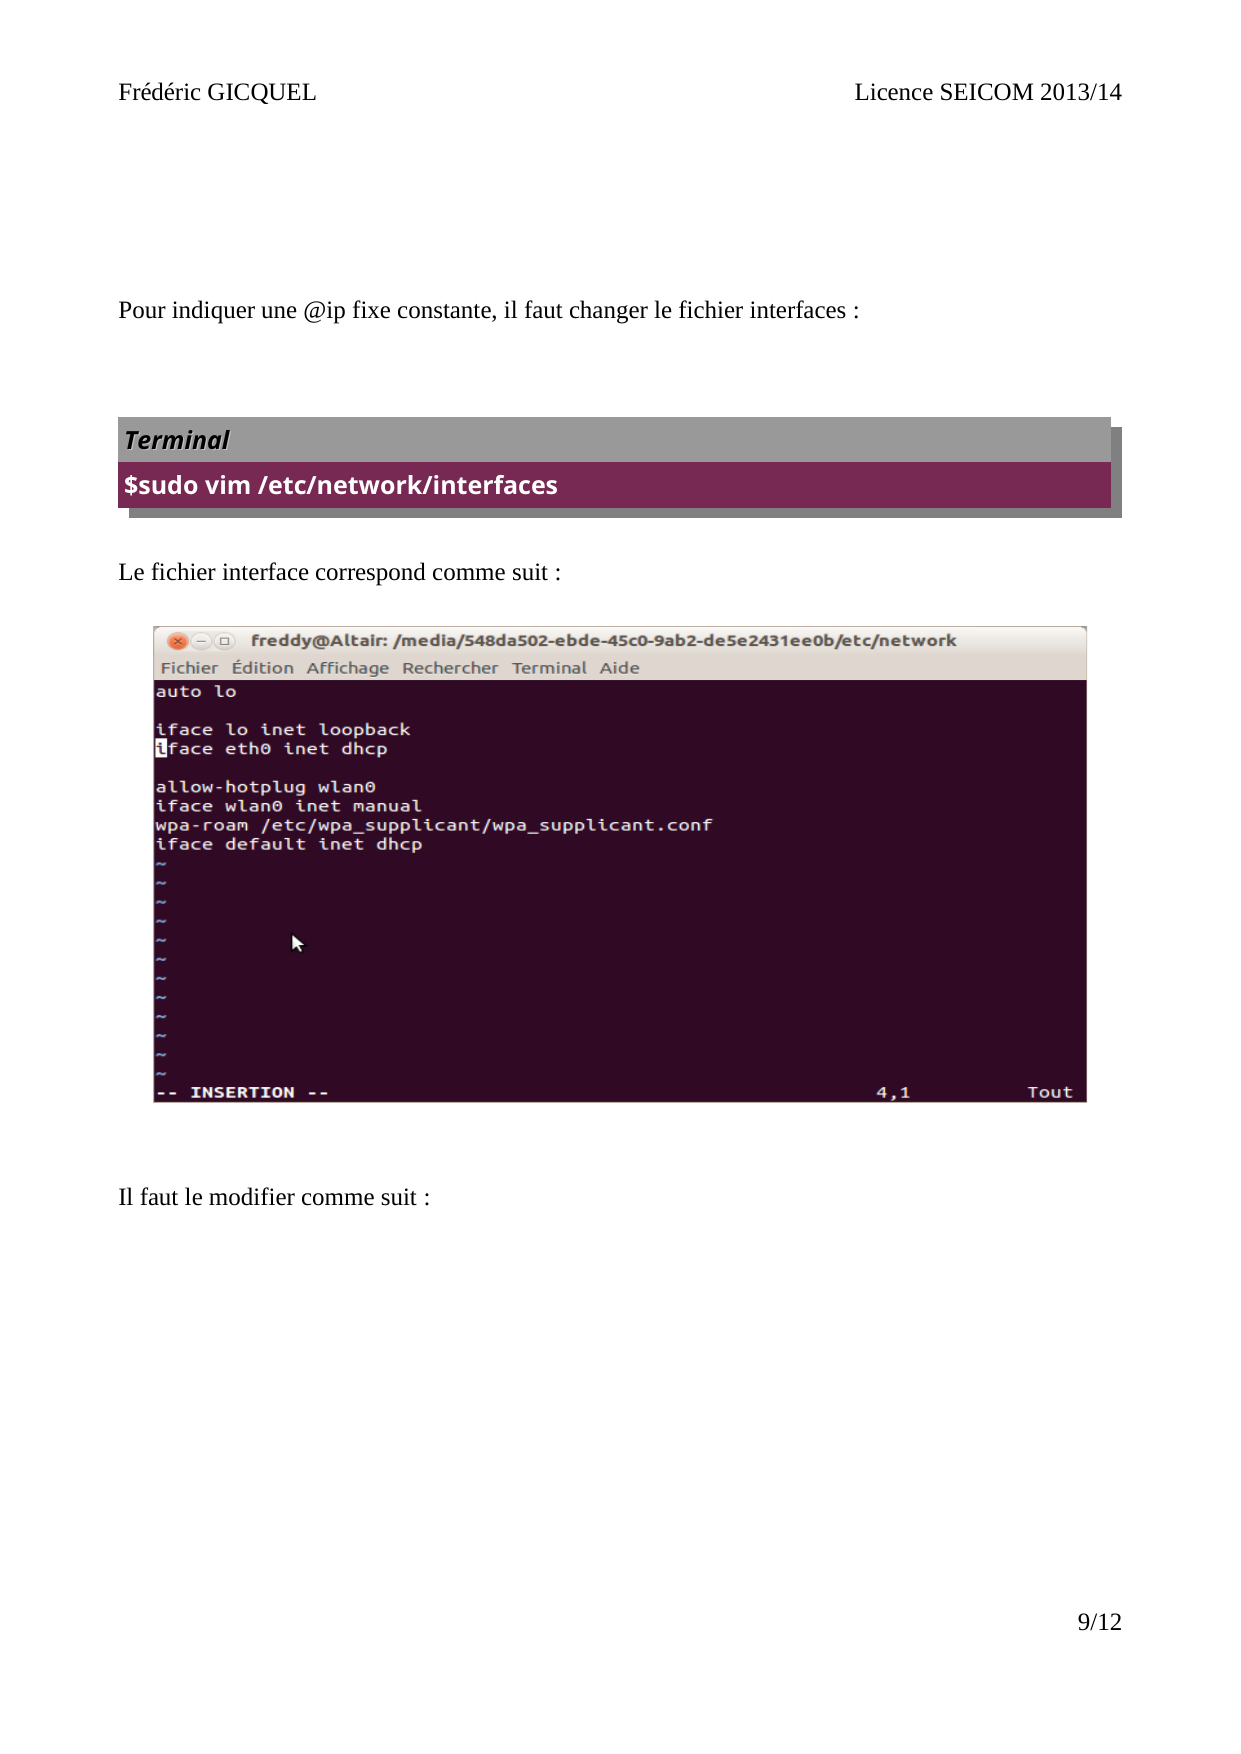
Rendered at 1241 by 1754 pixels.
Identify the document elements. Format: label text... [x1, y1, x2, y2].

table_cell $sudo vim /etc/network/interfaces [118, 462, 1111, 508]
table_header Terminal [118, 417, 1111, 462]
text Il faut le modifier comme suit : [118, 1183, 1122, 1210]
picture [153, 626, 1088, 1103]
text Le fichier interface correspond comme suit : [118, 558, 1122, 586]
text Pour indiquer une @ip fixe constante, il faut changer le fichier interfaces : [118, 296, 1122, 324]
